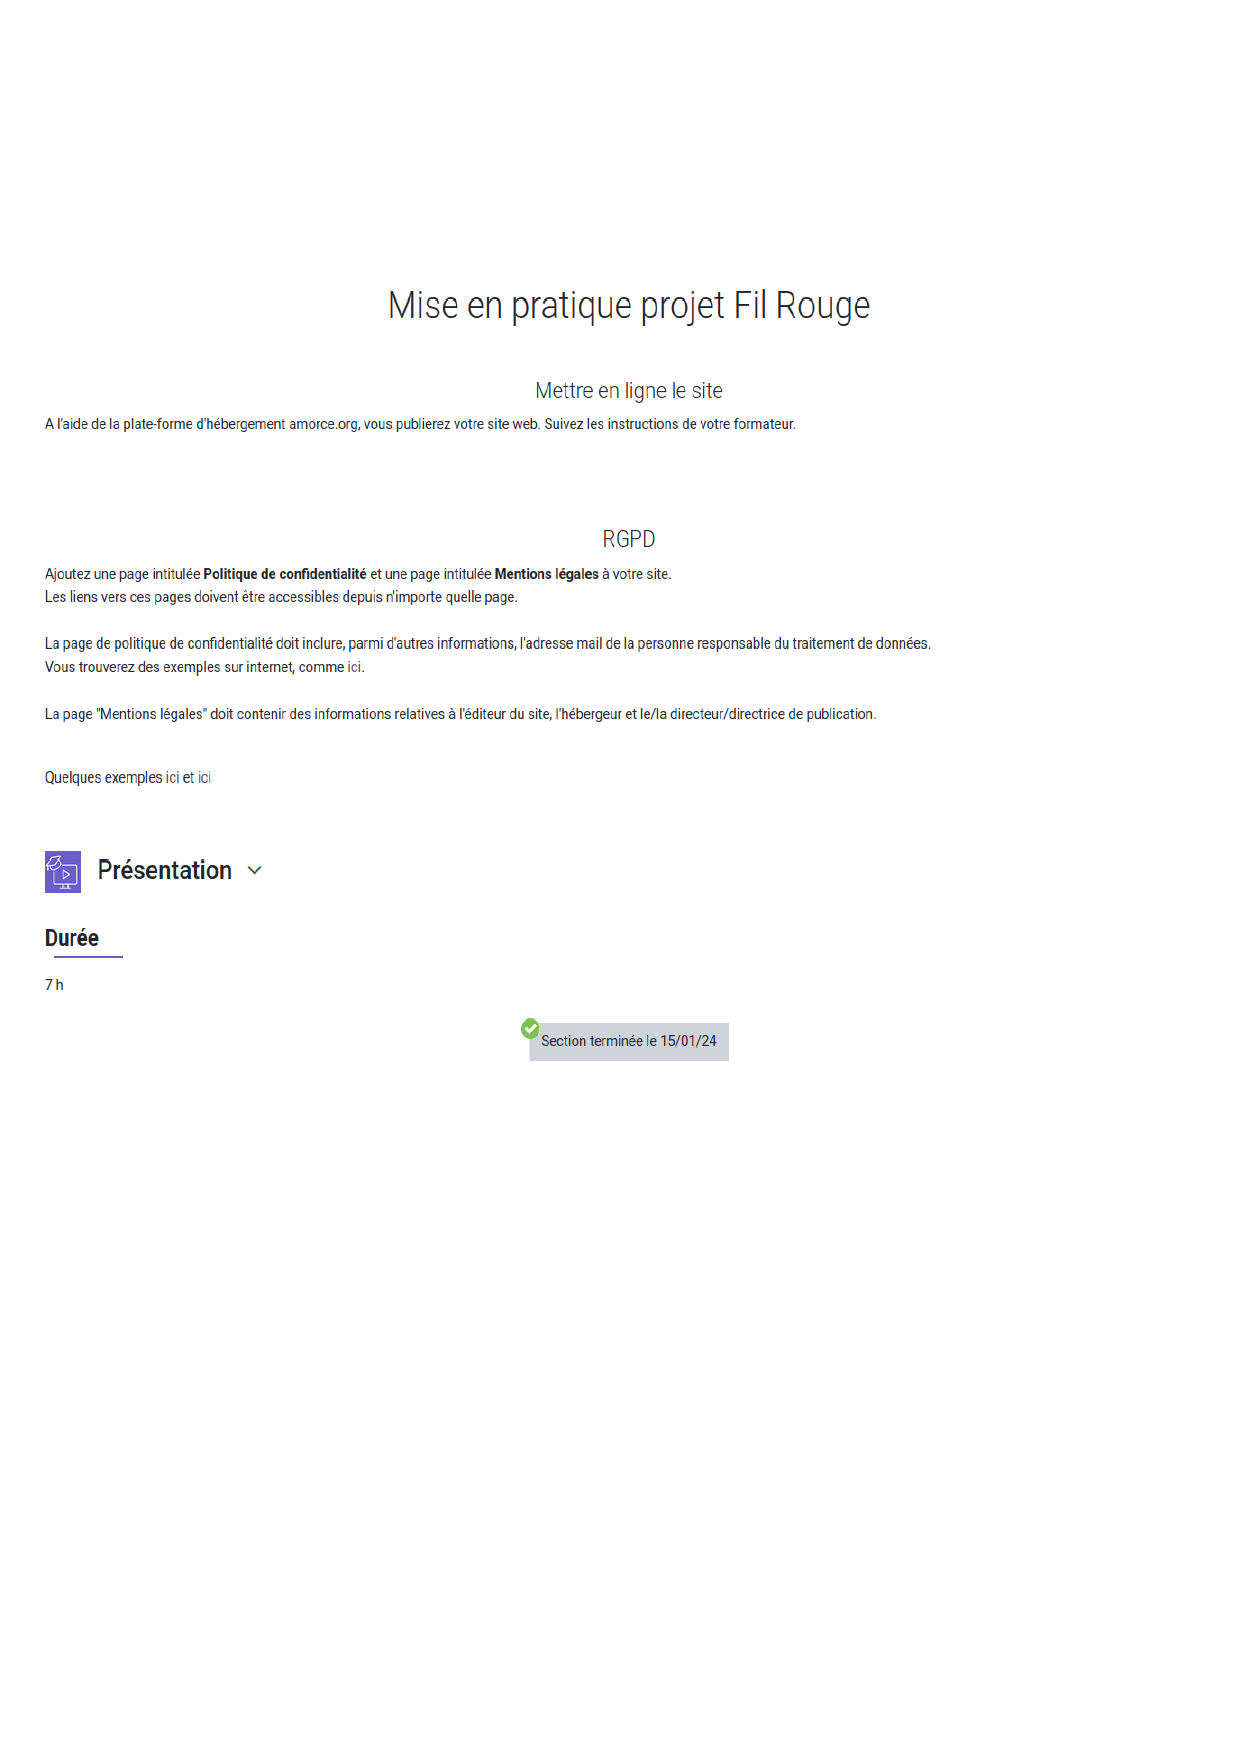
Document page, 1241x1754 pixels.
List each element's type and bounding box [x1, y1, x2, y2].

picture [0, 274, 1241, 1074]
